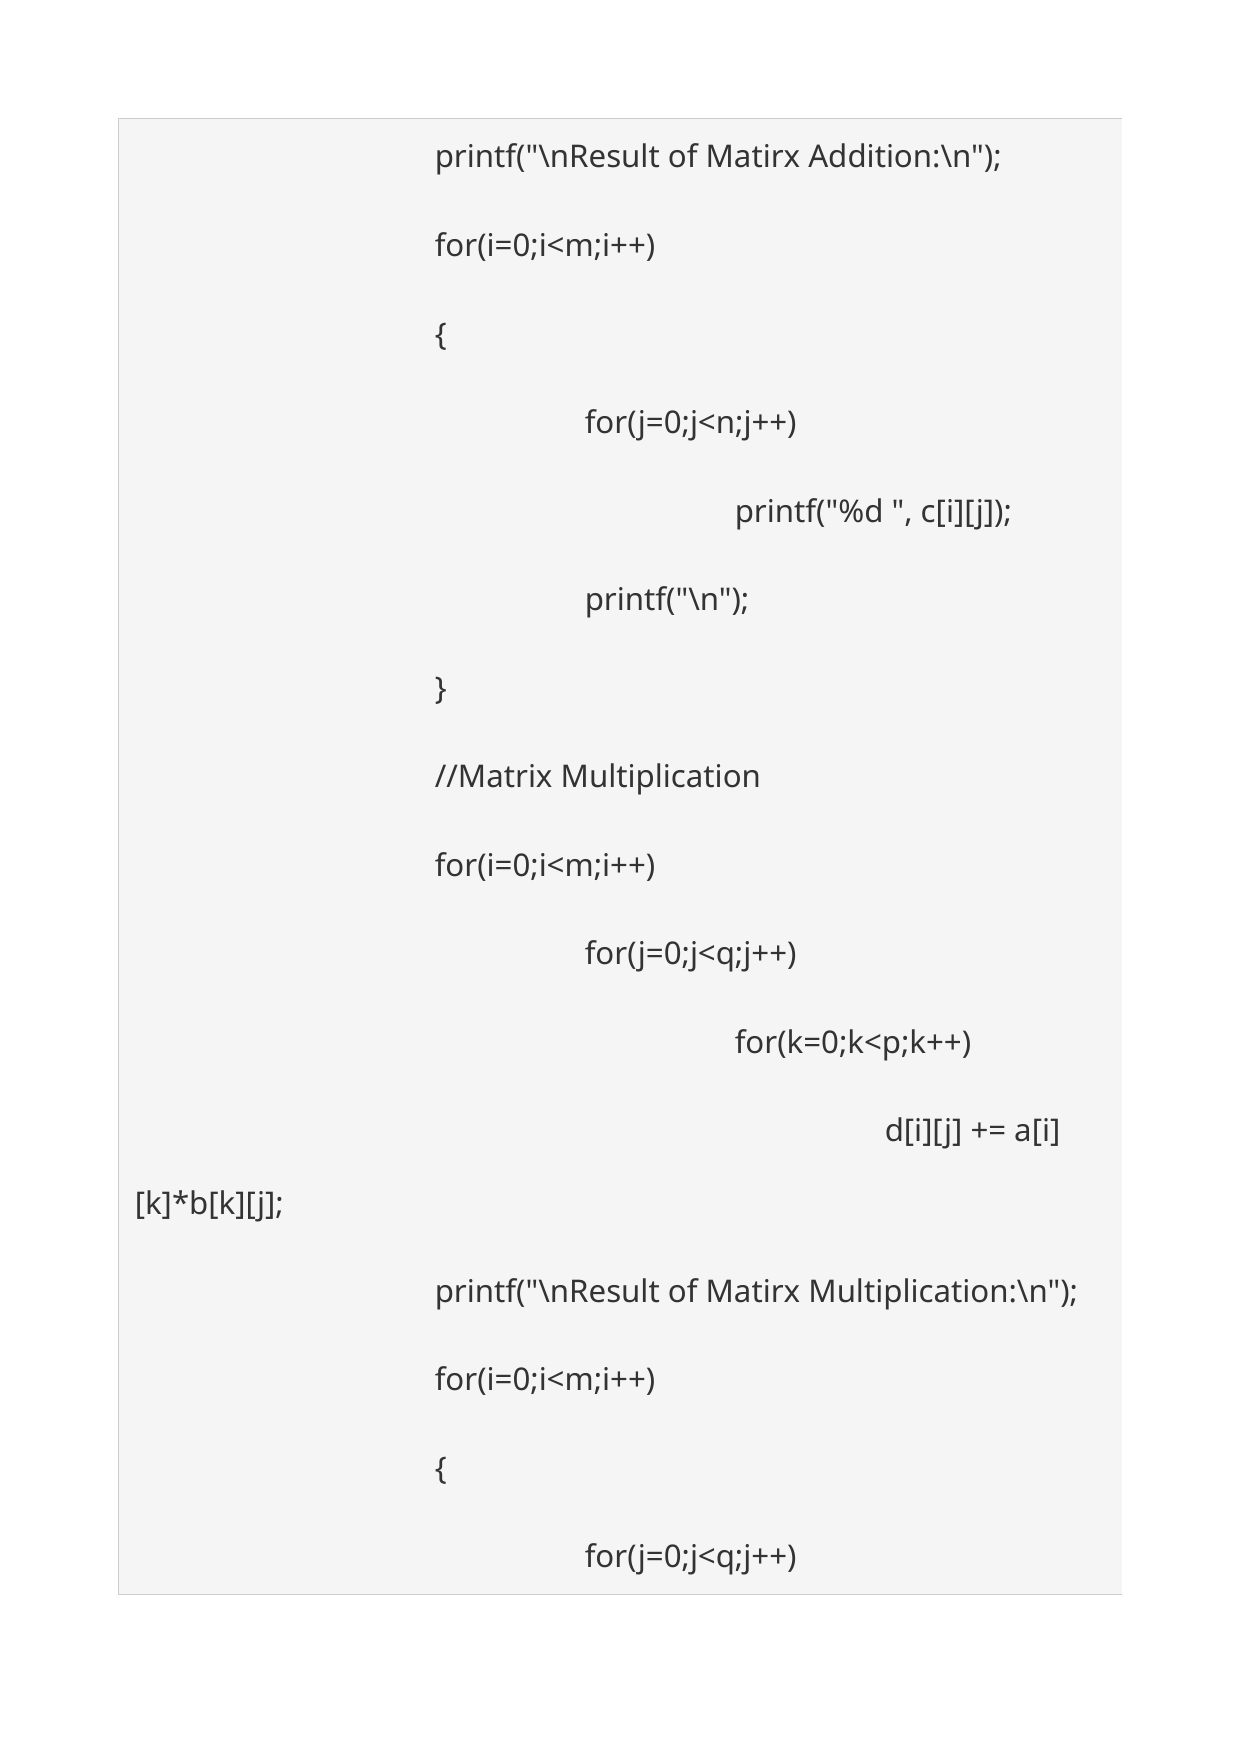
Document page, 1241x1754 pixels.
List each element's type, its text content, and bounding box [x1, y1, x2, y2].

text for(k=0;k<p;k++) [119, 1003, 1122, 1063]
text for(j=0;j<q;j++) [119, 1518, 1122, 1594]
text for(j=0;j<n;j++) [119, 384, 1122, 443]
text } [119, 649, 1122, 708]
text { [119, 295, 1122, 354]
text //Matrix Multiplication [119, 738, 1122, 797]
text for(i=0;i<m;i++) [119, 1341, 1122, 1400]
text d[i][j] += a[i][k]*b[k][j]; [119, 1092, 1122, 1223]
text printf("\nResult of Matirx Multiplication:\n"); [119, 1252, 1122, 1312]
text printf("\nResult of Matirx Addition:\n"); [119, 119, 1122, 177]
text for(i=0;i<m;i++) [119, 207, 1122, 266]
text printf("%d ", c[i][j]); [119, 472, 1122, 531]
text for(i=0;i<m;i++) [119, 826, 1122, 886]
text { [119, 1429, 1122, 1489]
text for(j=0;j<q;j++) [119, 915, 1122, 974]
text printf("\n"); [119, 561, 1122, 620]
